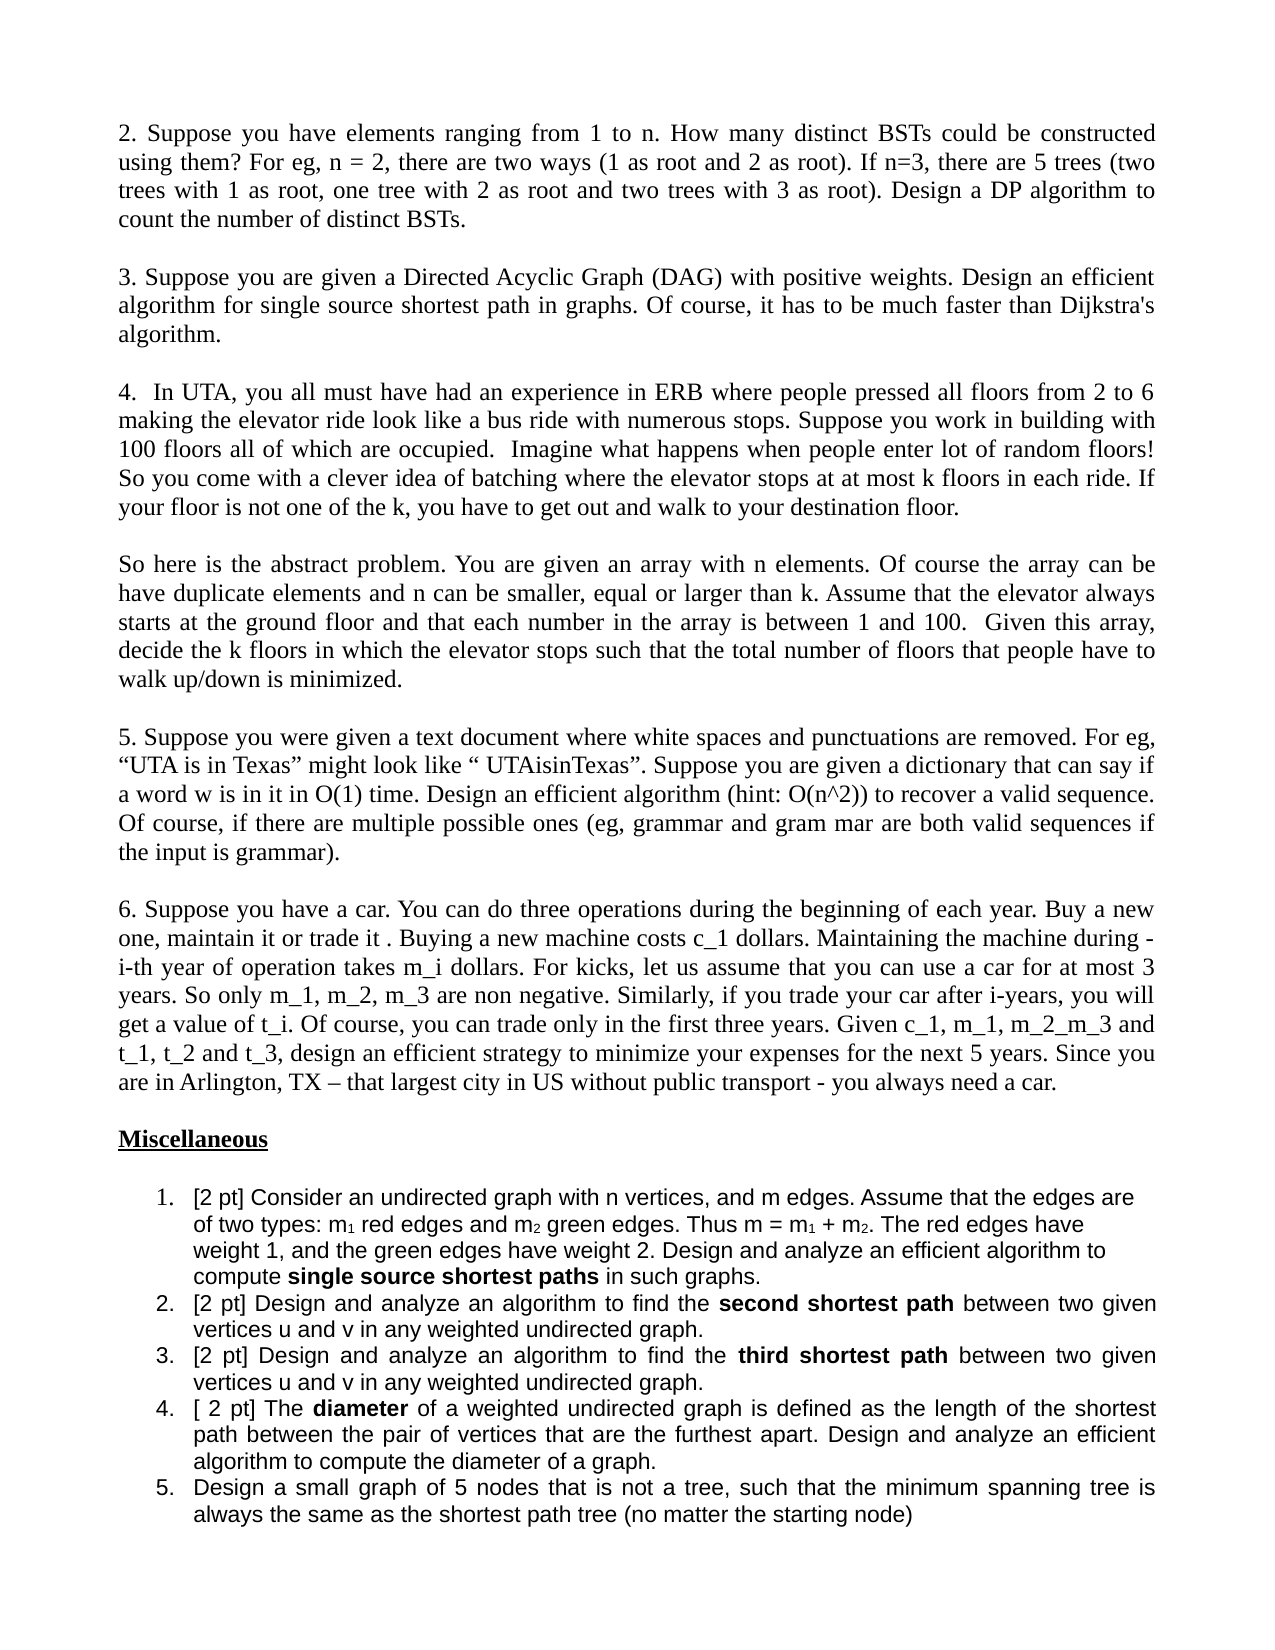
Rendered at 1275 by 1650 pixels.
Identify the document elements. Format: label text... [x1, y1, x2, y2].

list [2 pt] Consider an undirected graph with n vertices, and m edges. Assume that the edges are of two types: m1 red edges and m2 green edges. Thus m = m1 + m2. The red edges have weight 1, and the green edges have weight 2. Design and analyze an efficient algorithm to compute single source shortest paths in such graphs. [156, 1182, 1157, 1290]
text 2. Suppose you have elements ranging from 1 to n. How many distinct BSTs could be constructed using them? For eg, n = 2, there are two ways (1 as root and 2 as root). If n=3, there are 5 trees (two trees with 1 as root, one tree with 2 as root and two trees with 3 as root). Design a DP algorithm to count the number of distinct BSTs. [118, 118, 1157, 233]
text 5. Suppose you were given a text document where white spaces and punctuations are removed. For eg, “UTA is in Texas” might look like “ UTAisinTexas”. Suppose you are given a dictionary that can say if a word w is in it in O(1) time. Design an efficient algorithm (hint: O(n^2)) to recover a valid sequence. Of course, if there are multiple possible ones (eg, grammar and gram mar are both valid sequences if the input is grammar). [118, 722, 1157, 866]
list [2 pt] Design and analyze an algorithm to find the third shortest path between two given vertices u and v in any weighted undirected graph. [156, 1342, 1157, 1395]
text 6. Suppose you have a car. You can do three operations during the beginning of each year. Buy a new one, maintain it or trade it . Buying a new machine costs c_1 dollars. Maintaining the machine during -i-th year of operation takes m_i dollars. For kicks, let us assume that you can use a car for at most 3 years. So only m_1, m_2, m_3 are non negative. Similarly, if you trade your car after i-years, you will get a value of t_i. Of course, you can trade only in the first three years. Given c_1, m_1, m_2_m_3 and t_1, t_2 and t_3, design an efficient strategy to minimize your expenses for the next 5 years. Since you are in Arlington, TX – that largest city in US without public transport - you always need a car. [118, 894, 1157, 1096]
text 4. In UTA, you all must have had an experience in ERB where people pressed all floors from 2 to 6 making the elevator ride look like a bus ride with numerous stops. Suppose you work in building with 100 floors all of which are occupied. Imagine what happens when people enter lot of random floors! So you come with a clever idea of batching where the elevator stops at at most k floors in each ride. If your floor is not one of the k, you have to get out and walk to your destination floor. [118, 377, 1157, 521]
list [ 2 pt] The diameter of a weighted undirected graph is defined as the length of the shortest path between the pair of vertices that are the furthest apart. Design and analyze an efficient algorithm to compute the diameter of a graph. [156, 1395, 1157, 1474]
text So here is the abstract problem. You are given an array with n elements. Of course the array can be have duplicate elements and n can be smaller, equal or larger than k. Assume that the elevator always starts at the ground floor and that each number in the array is between 1 and 100. Given this array, decide the k floors in which the elevator stops such that the total number of floors that people have to walk up/down is minimized. [118, 549, 1157, 693]
list Design a small graph of 5 nodes that is not a tree, such that the minimum spanning tree is always the same as the shortest path tree (no matter the starting node) [156, 1474, 1157, 1527]
text 3. Suppose you are given a Directed Acyclic Graph (DAG) with positive weights. Design an efficient algorithm for single source shortest path in graphs. Of course, it has to be much faster than Dijkstra's algorithm. [118, 262, 1157, 348]
list [2 pt] Design and analyze an algorithm to find the second shortest path between two given vertices u and v in any weighted undirected graph. [156, 1290, 1157, 1342]
text Miscellaneous [118, 1124, 1157, 1153]
